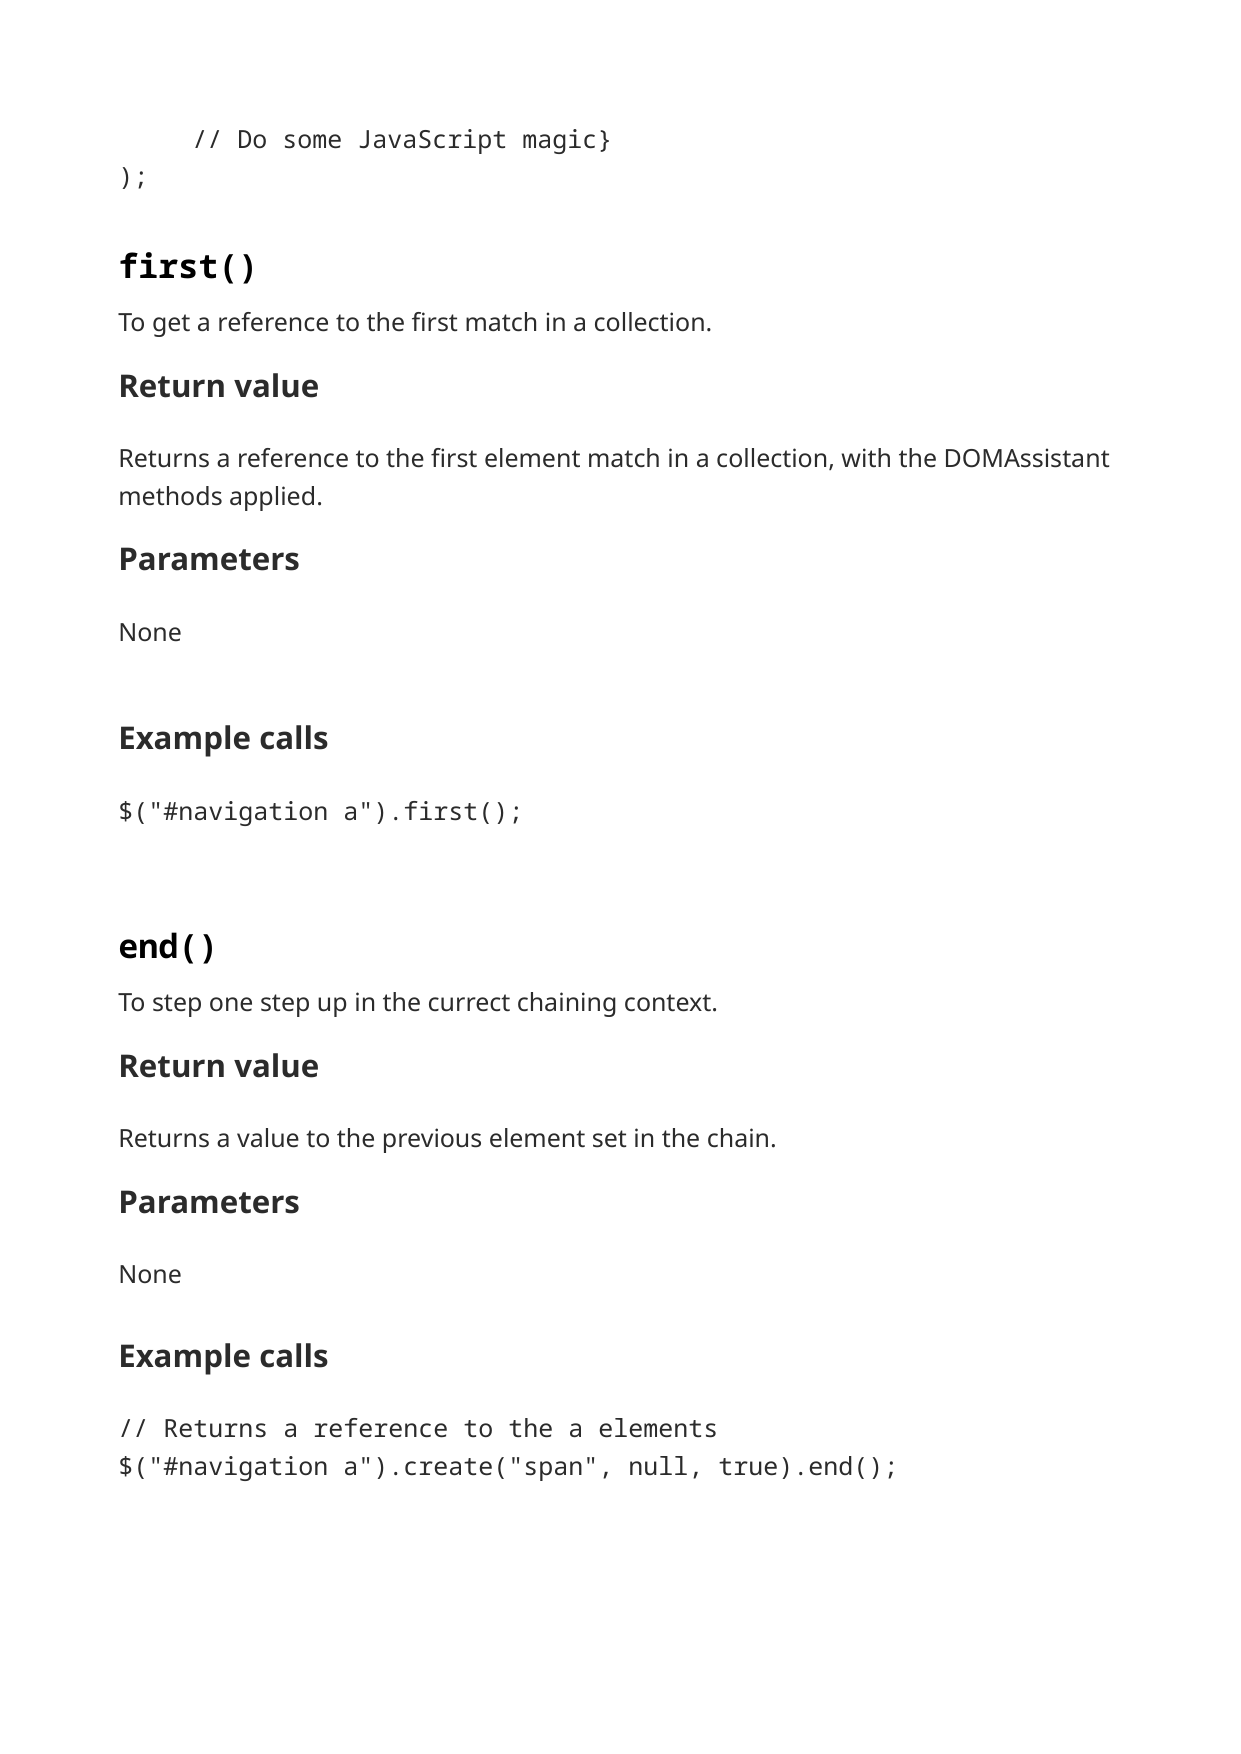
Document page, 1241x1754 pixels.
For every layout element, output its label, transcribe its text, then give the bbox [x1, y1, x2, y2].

text Returns a value to the previous element set in the chain. [118, 1117, 1122, 1155]
text // Returns a reference to the a elements $("#navigation a").create("span", null, true).end(); [118, 1408, 1122, 1483]
text Example calls [118, 1291, 1122, 1376]
subtitle end() [118, 878, 1122, 968]
text None [118, 1254, 1122, 1291]
text $("#navigation a").first(); [118, 790, 1122, 828]
text None [118, 611, 1122, 649]
text Return value [118, 363, 1122, 406]
text Parameters [118, 537, 1122, 580]
text Returns a reference to the first element match in a collection, with the DOMAssistant methods applied. [118, 437, 1122, 512]
text Return value [118, 1043, 1122, 1086]
subtitle first() [118, 243, 1122, 288]
text Example calls [118, 674, 1122, 759]
text Parameters [118, 1180, 1122, 1222]
text // Do some JavaScript magic } ); [118, 118, 1122, 193]
text To step one step up in the currect chaining context. [118, 981, 1122, 1018]
text To get a reference to the first match in a collection. [118, 301, 1122, 338]
